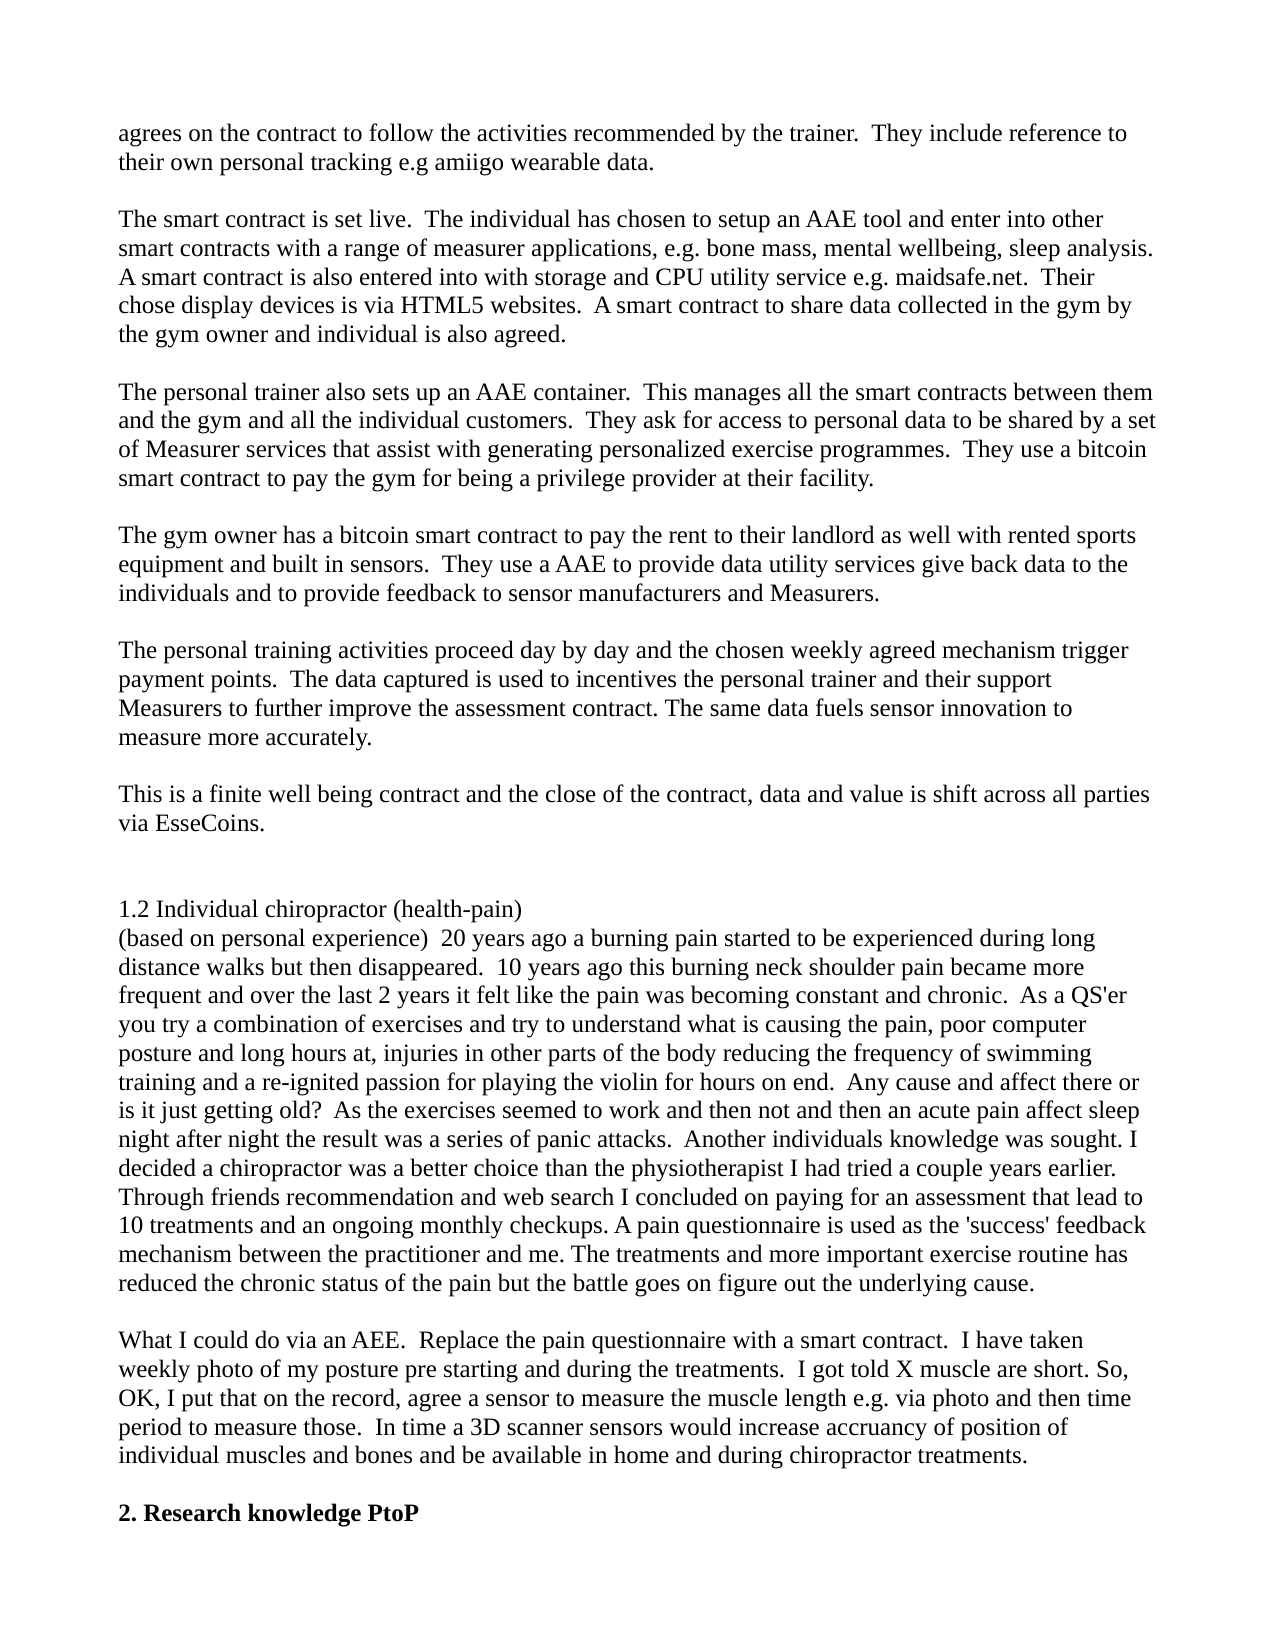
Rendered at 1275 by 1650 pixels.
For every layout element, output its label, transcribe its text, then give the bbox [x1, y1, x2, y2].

text The smart contract is set live. The individual has chosen to setup an AAE tool and enter into other smart contracts with a range of measurer applications, e.g. bone mass, mental wellbeing, sleep analysis. A smart contract is also entered into with storage and CPU utility service e.g. maidsafe.net. Their chose display devices is via HTML5 websites. A smart contract to share data collected in the gym by the gym owner and individual is also agreed. [118, 204, 1157, 348]
text What I could do via an AEE. Replace the pain questionnaire with a smart contract. I have taken weekly photo of my posture pre starting and during the treatments. I got told X muscle are short. So, OK, I put that on the record, agree a sensor to measure the muscle length e.g. via photo and then time period to measure those. In time a 3D scanner sensors would increase accruancy of position of individual muscles and bones and be available in home and during chiropractor treatments. [118, 1326, 1157, 1469]
text 2. Research knowledge PtoP [118, 1498, 1157, 1527]
text (based on personal experience) 20 years ago a burning pain started to be experienced during long distance walks but then disappeared. 10 years ago this burning neck shoulder pain became more frequent and over the last 2 years it felt like the pain was becoming constant and chronic. As a QS'er you try a combination of exercises and try to understand what is causing the pain, poor computer posture and long hours at, injuries in other parts of the body reducing the frequency of swimming training and a re-ignited passion for playing the violin for hours on end. Any cause and affect there or is it just getting old? As the exercises seemed to work and then not and then an acute pain affect sleep night after night the result was a series of panic attacks. Another individuals knowledge was sought. I decided a chiropractor was a better choice than the physiotherapist I had tried a couple years earlier. Through friends recommendation and web search I concluded on paying for an assessment that lead to 10 treatments and an ongoing monthly checkups. A pain questionnaire is used as the 'success' feedback mechanism between the practitioner and me. The treatments and more important exercise routine has reduced the chronic status of the pain but the battle goes on figure out the underlying cause. [118, 923, 1157, 1297]
text The gym owner has a bitcoin smart contract to pay the rent to their landlord as well with rented sports equipment and built in sensors. They use a AAE to provide data utility services give back data to the individuals and to provide feedback to sensor manufacturers and Measurers. [118, 521, 1157, 607]
text agrees on the contract to follow the activities recommended by the trainer. They include reference to their own personal tracking e.g amiigo wearable data. [118, 118, 1157, 176]
text This is a finite well being contract and the close of the contract, data and value is shift across all parties via EsseCoins. [118, 779, 1157, 837]
text The personal training activities proceed day by day and the chosen weekly agreed mechanism trigger payment points. The data captured is used to incentives the personal trainer and their support Measurers to further improve the assessment contract. The same data fuels sensor innovation to measure more accurately. [118, 636, 1157, 751]
text 1.2 Individual chiropractor (health-pain) [118, 894, 1157, 923]
text The personal trainer also sets up an AAE container. This manages all the smart contracts between them and the gym and all the individual customers. They ask for access to personal data to be shared by a set of Measurer services that assist with generating personalized exercise programmes. They use a bitcoin smart contract to pay the gym for being a privilege provider at their facility. [118, 377, 1157, 492]
